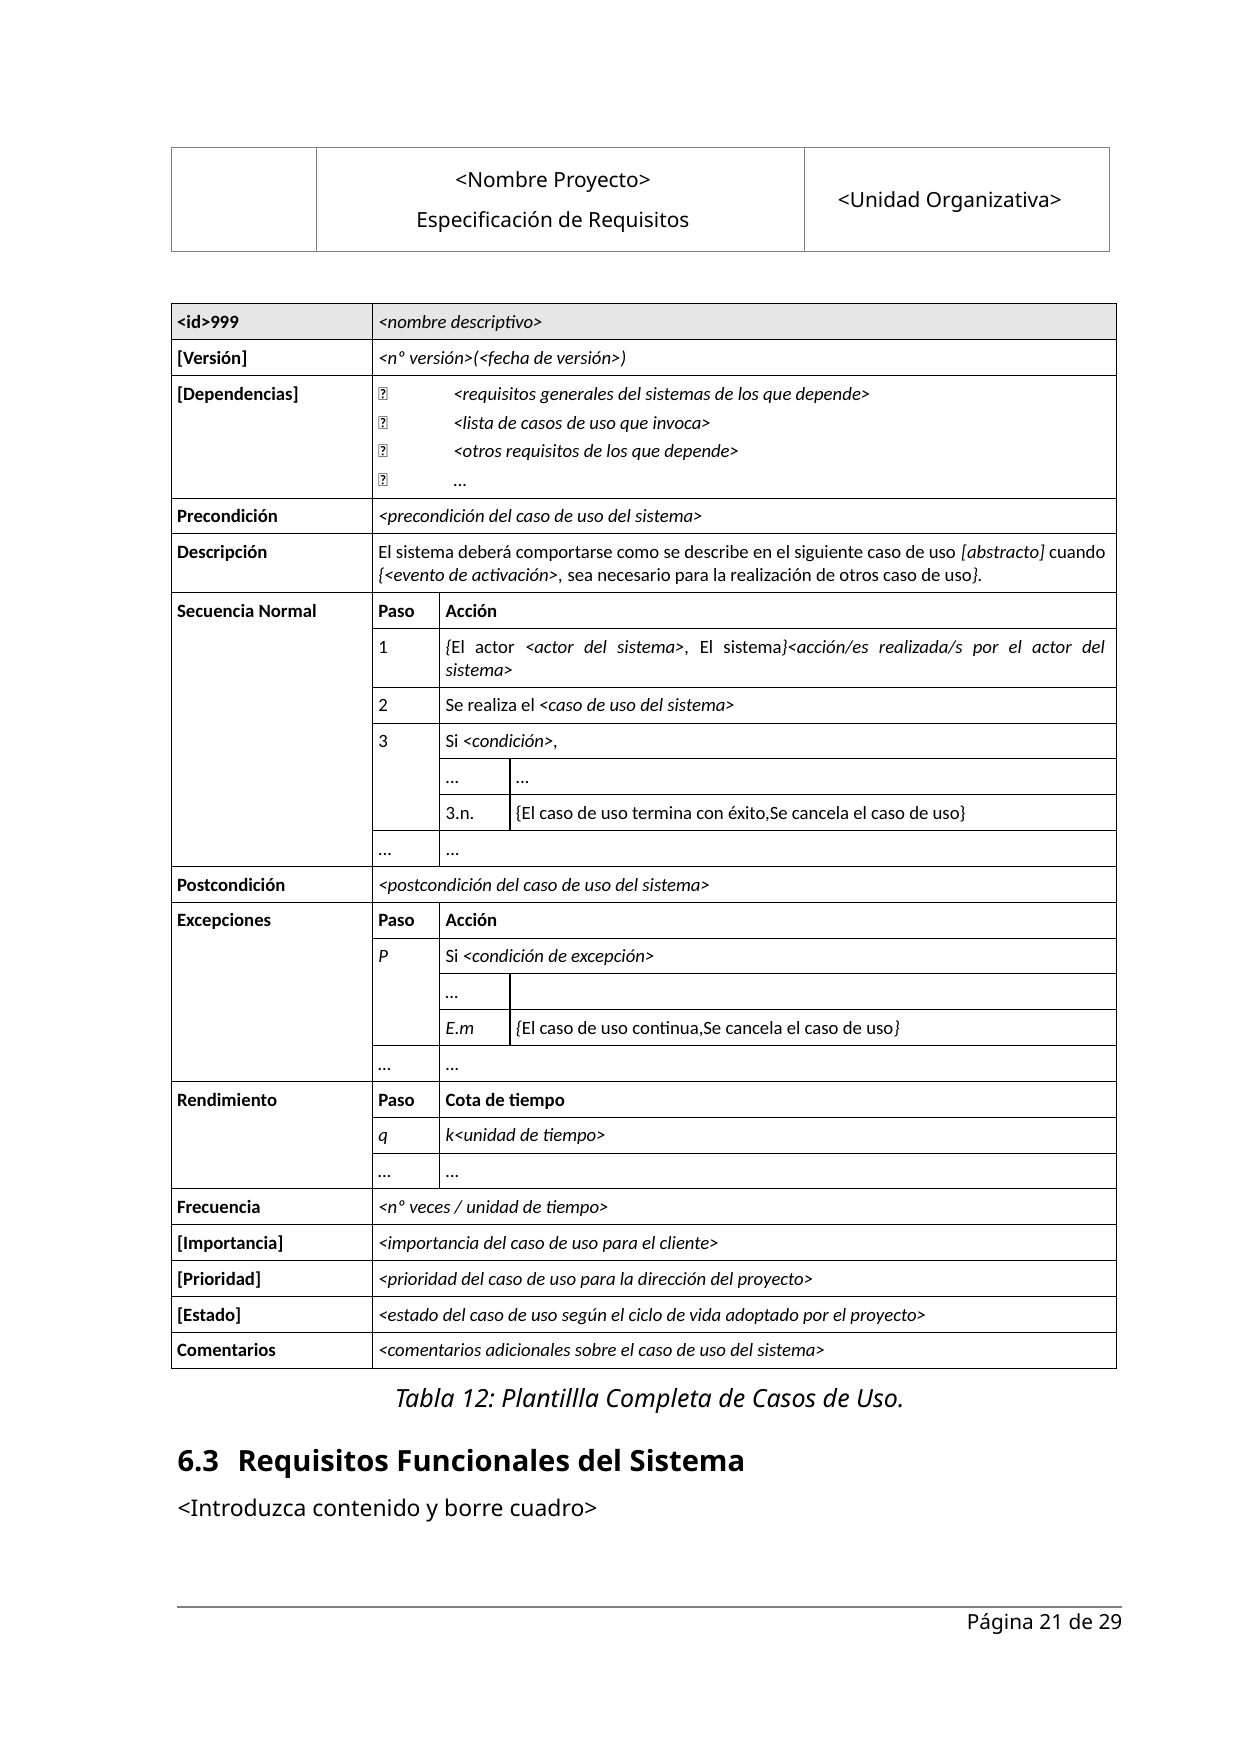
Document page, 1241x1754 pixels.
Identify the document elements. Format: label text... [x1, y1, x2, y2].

table_cell [Prioridad] [172, 1261, 372, 1296]
text <Introduzca contenido y borre cuadro> [177, 1492, 1122, 1523]
table_header <id>999 [172, 304, 372, 339]
table_cell P [373, 939, 439, 1045]
table_cell … [440, 974, 509, 1009]
table_cell Acción [440, 593, 1116, 628]
table_cell Paso [373, 903, 439, 937]
table_cell Si <condición de excepción> [440, 939, 1116, 973]
subtitle Requisitos Funcionales del Sistema [177, 1440, 1122, 1480]
table_cell Paso [373, 593, 439, 628]
table_cell E.m [440, 1010, 509, 1045]
table_cell <estado del caso de uso según el ciclo de vida adoptado por el proyecto> [373, 1297, 1116, 1332]
table_cell … [373, 1046, 439, 1081]
table_cell <importancia del caso de uso para el cliente> [373, 1225, 1116, 1260]
table_cell {El actor <actor del sistema>, El sistema}<acción/es realizada/s por el actor del sistema> [440, 629, 1116, 687]
table_cell 3.n. [440, 795, 509, 830]
table_cell El sistema deberá comportarse como se describe en el siguiente caso de uso [abstracto] cuando {<evento de activación>, sea necesario para la realización de otros caso de uso}. [373, 534, 1116, 592]
table_cell [511, 974, 1116, 1009]
table_cell ... [440, 1154, 1116, 1188]
table_cell <nº versión>(<fecha de versión>) [373, 340, 1116, 375]
table_cell Se realiza el <caso de uso del sistema> [440, 688, 1116, 722]
table_cell 1 [373, 629, 439, 687]
table_cell <postcondición del caso de uso del sistema> [373, 867, 1116, 902]
table_cell <comentarios adicionales sobre el caso de uso del sistema> [373, 1333, 1116, 1367]
table_cell Paso [373, 1082, 439, 1117]
table_cell Comentarios [172, 1333, 372, 1367]
table_cell Acción [440, 903, 1116, 937]
table_cell Excepciones [172, 903, 372, 1081]
table_cell ... [440, 831, 1116, 866]
table_cell [Importancia] [172, 1225, 372, 1260]
table_cell ... [511, 759, 1116, 794]
table_cell q [373, 1118, 439, 1152]
table_header <nombre descriptivo> [373, 304, 1116, 339]
table_cell ... [440, 759, 509, 794]
table_cell <precondición del caso de uso del sistema> [373, 499, 1116, 533]
table_cell k<unidad de tiempo> [440, 1118, 1116, 1152]
table_cell [Estado] [172, 1297, 372, 1332]
table_cell Secuencia Normal [172, 593, 372, 866]
table_cell Postcondición [172, 867, 372, 902]
table_cell [Versión] [172, 340, 372, 375]
table_cell … [373, 1154, 439, 1188]
table_cell {El caso de uso continua,Se cancela el caso de uso} [511, 1010, 1116, 1045]
table_cell <prioridad del caso de uso para la dirección del proyecto> [373, 1261, 1116, 1296]
table_cell 2 [373, 688, 439, 722]
table_cell Descripción [172, 534, 372, 592]
table_cell Cota de tiempo [440, 1082, 1116, 1117]
table_cell ... [373, 831, 439, 866]
text Tabla 12: Plantillla Completa de Casos de Uso. [177, 1381, 1122, 1415]
table_cell Si <condición>, [440, 724, 1116, 758]
table_cell {El caso de uso termina con éxito,Se cancela el caso de uso} [511, 795, 1116, 830]
table_cell Frecuencia [172, 1189, 372, 1224]
table_cell Precondición [172, 499, 372, 533]
table_cell ... [440, 1046, 1116, 1081]
table_cell Rendimiento [172, 1082, 372, 1188]
table_cell <requisitos generales del sistemas de los que depende> <lista de casos de uso que invoca> <otros requisitos de los que depende> ... [373, 376, 1116, 497]
table_cell <nº veces / unidad de tiempo> [373, 1189, 1116, 1224]
table_cell [Dependencias] [172, 376, 372, 497]
table_cell 3 [373, 724, 439, 830]
